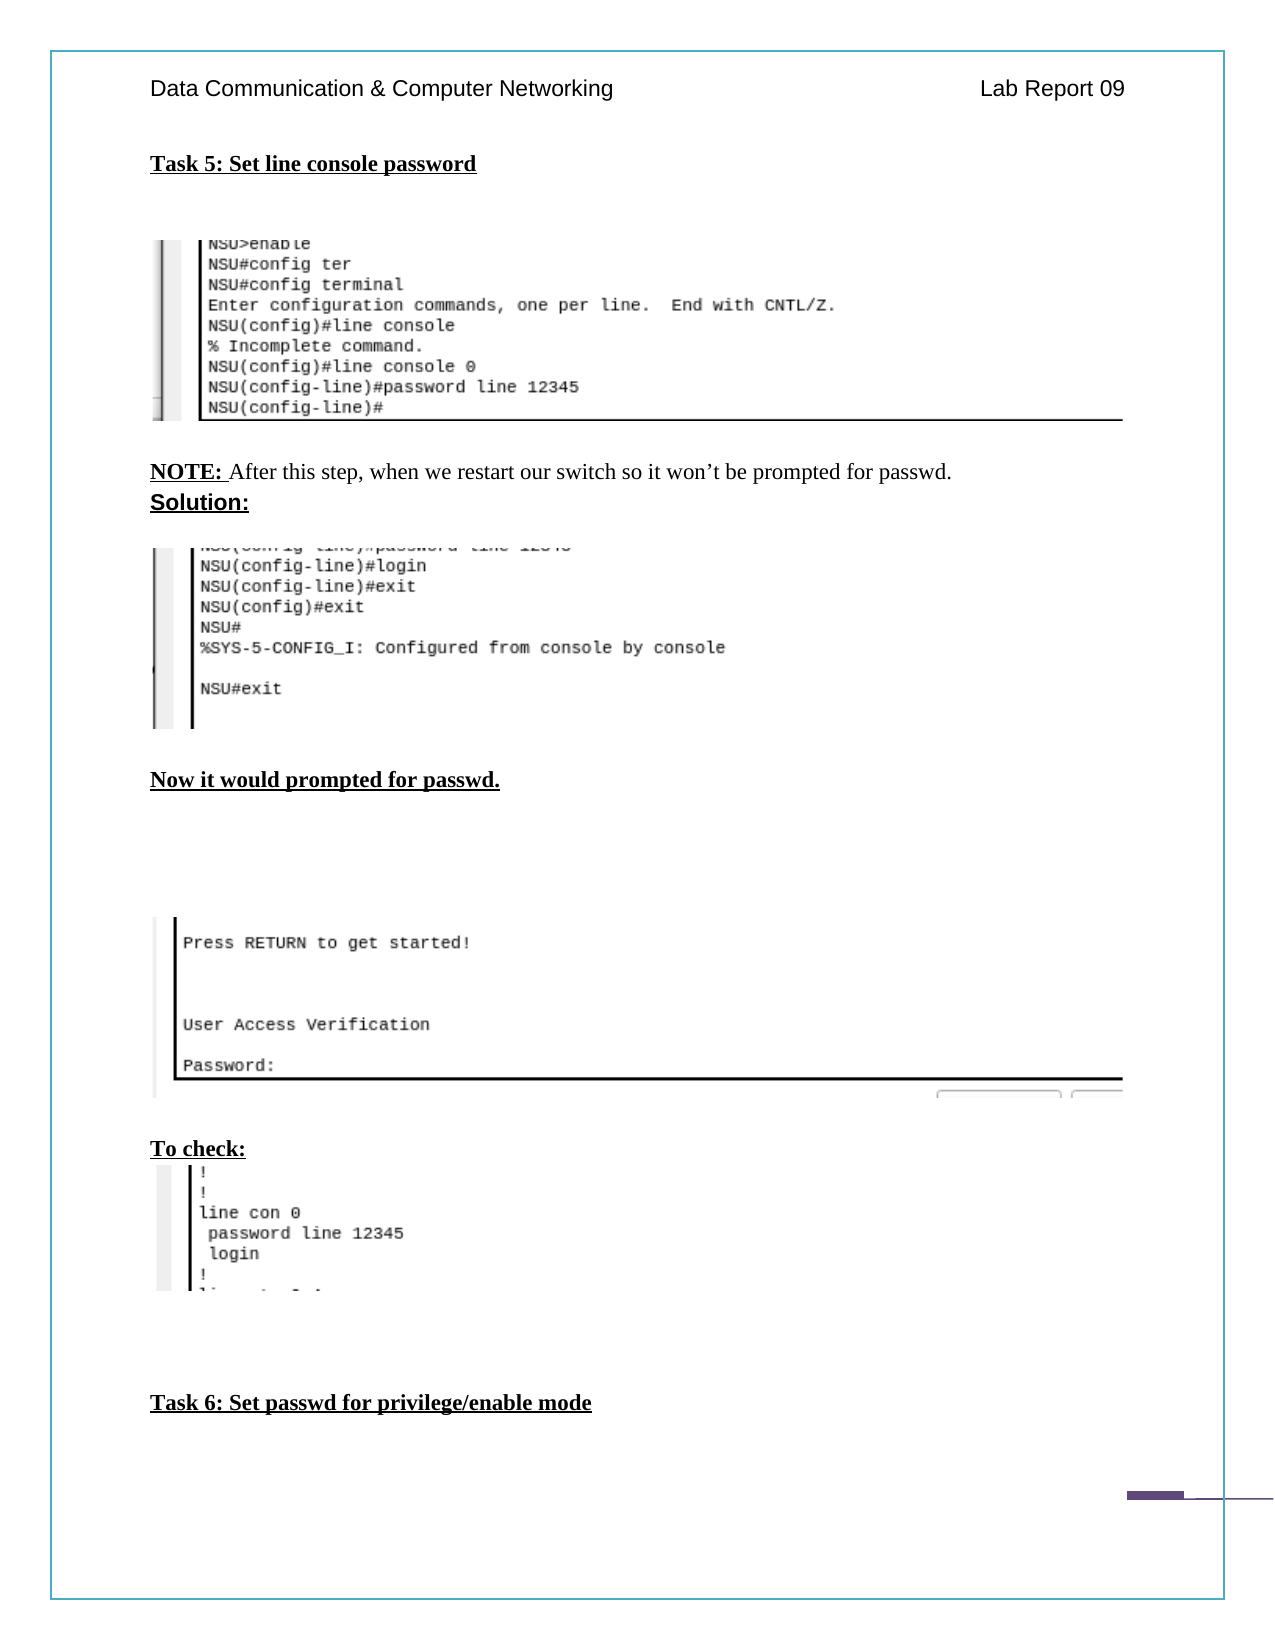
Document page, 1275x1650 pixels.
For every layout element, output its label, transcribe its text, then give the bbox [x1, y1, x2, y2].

text NOTE: After this step, when we restart our switch so it won’t be prompted for passwd. [150, 458, 1125, 484]
picture [152, 240, 1123, 421]
text Task 5: Set line console password [150, 150, 1125, 176]
picture [152, 917, 1123, 1098]
text Solution: [150, 488, 1125, 515]
text Now it would prompted for passwd. [150, 766, 1125, 793]
picture [152, 548, 1123, 729]
picture [156, 1165, 1119, 1291]
text Task 6: Set passwd for privilege/enable mode [150, 1389, 1125, 1415]
text To check: [150, 1135, 1125, 1161]
